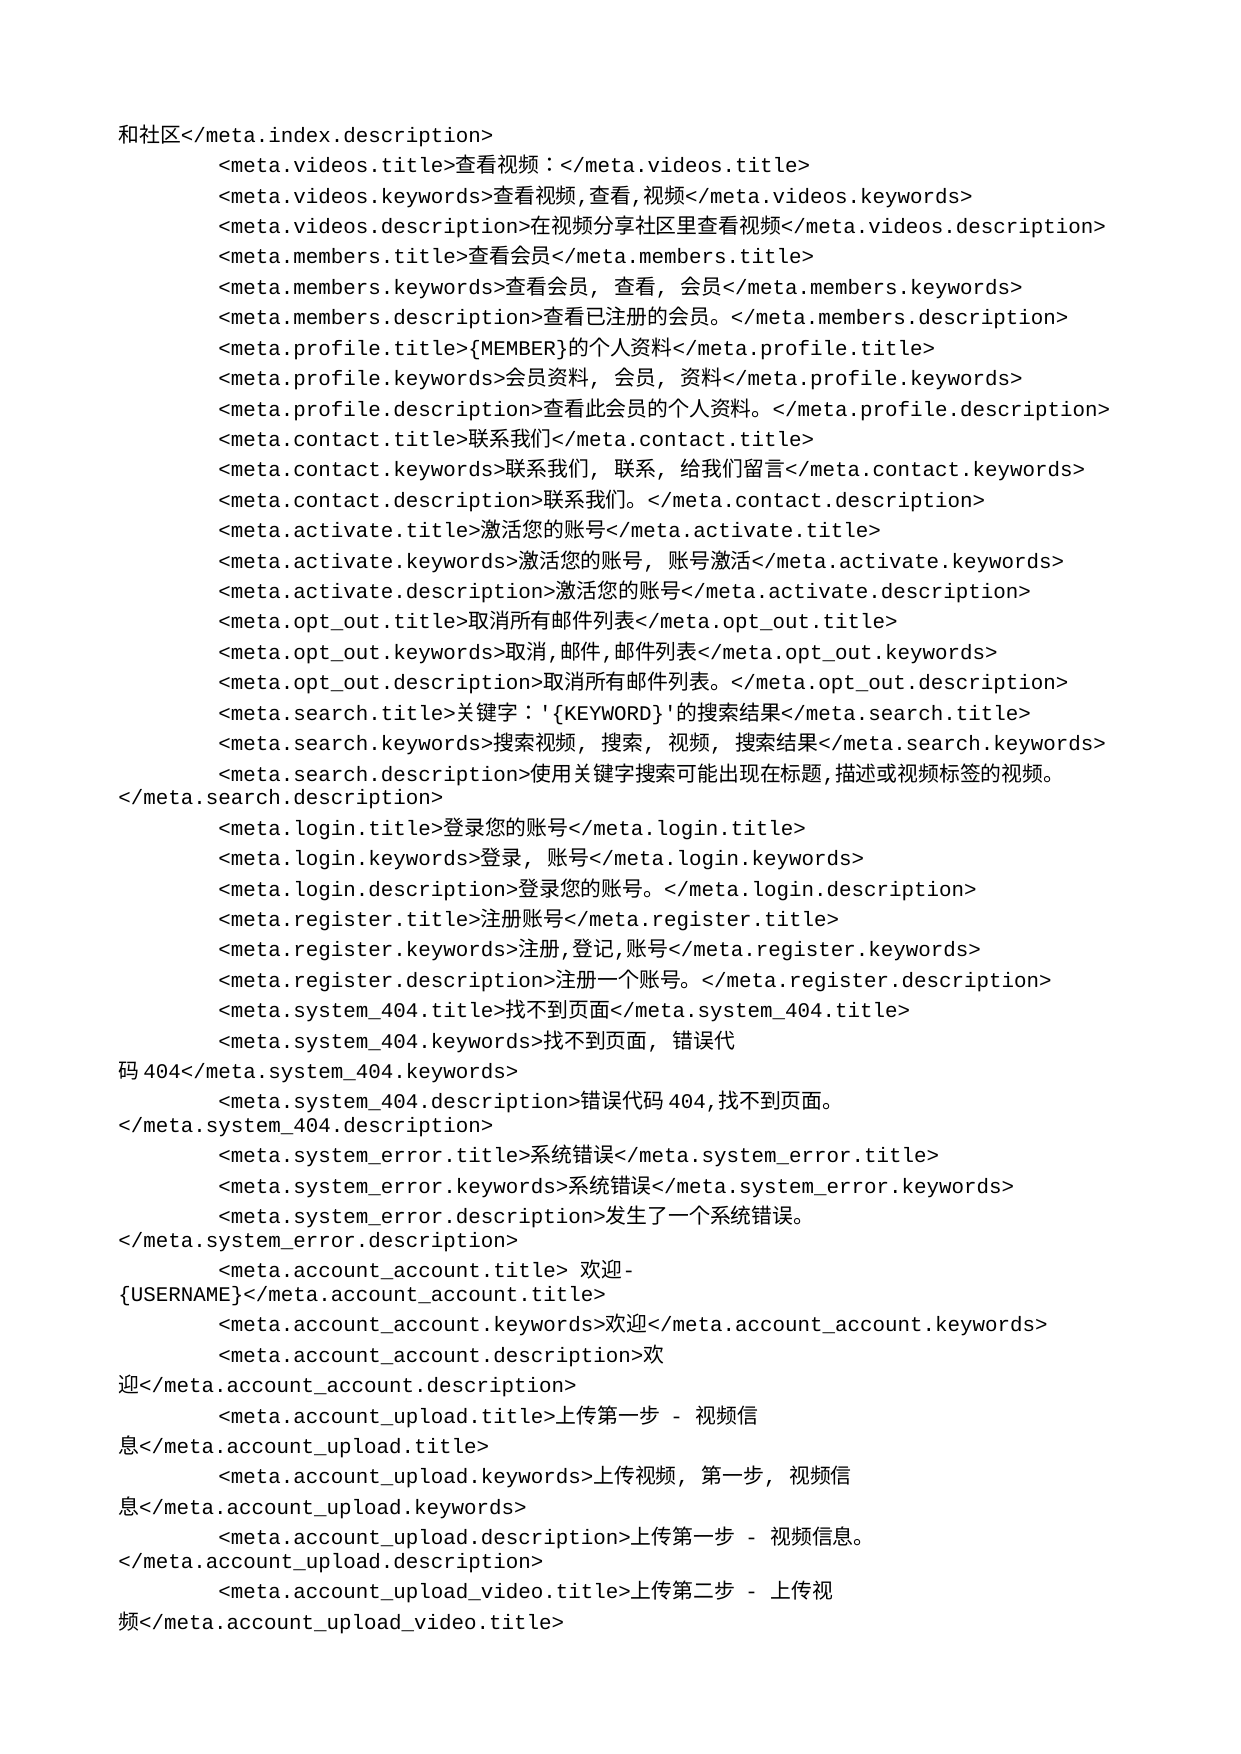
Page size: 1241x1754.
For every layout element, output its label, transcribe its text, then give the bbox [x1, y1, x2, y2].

text <meta.profile.description>查看此会员的个人资料。</meta.profile.description> [118, 392, 1122, 422]
text <meta.profile.title>{MEMBER}的个人资料</meta.profile.title> [118, 331, 1122, 361]
text <meta.contact.keywords>联系我们, 联系, 给我们留言</meta.contact.keywords> [118, 453, 1122, 483]
text <meta.system_error.description>发生了一个系统错误。</meta.system_error.description> [118, 1199, 1122, 1254]
text <meta.account_account.title> 欢迎- {USERNAME}</meta.account_account.title> [118, 1254, 1122, 1308]
text <meta.account_upload.keywords>上传视频, 第一步, 视频信息</meta.account_upload.keywords> [118, 1460, 1122, 1521]
text <meta.videos.keywords>查看视频,查看,视频</meta.videos.keywords> [118, 179, 1122, 209]
text <meta.activate.keywords>激活您的账号, 账号激活</meta.activate.keywords> [118, 544, 1122, 574]
text <meta.system_404.title>找不到页面</meta.system_404.title> [118, 993, 1122, 1024]
text <meta.system_error.title>系统错误</meta.system_error.title> [118, 1139, 1122, 1169]
text <meta.members.keywords>查看会员, 查看, 会员</meta.members.keywords> [118, 270, 1122, 301]
text <meta.members.description>查看已注册的会员。</meta.members.description> [118, 301, 1122, 331]
text <meta.opt_out.title>取消所有邮件列表</meta.opt_out.title> [118, 605, 1122, 635]
text 和社区</meta.index.description> [118, 118, 1122, 148]
text <meta.activate.description>激活您的账号</meta.activate.description> [118, 574, 1122, 605]
text <meta.account_upload_video.title>上传第二步 - 上传视频</meta.account_upload_video.title> [118, 1575, 1122, 1636]
text <meta.search.keywords>搜索视频, 搜索, 视频, 搜索结果</meta.search.keywords> [118, 726, 1122, 757]
text <meta.profile.keywords>会员资料, 会员, 资料</meta.profile.keywords> [118, 361, 1122, 392]
text <meta.register.description>注册一个账号。</meta.register.description> [118, 963, 1122, 993]
text <meta.members.title>查看会员</meta.members.title> [118, 240, 1122, 270]
text <meta.opt_out.keywords>取消,邮件,邮件列表</meta.opt_out.keywords> [118, 635, 1122, 666]
text <meta.register.keywords>注册,登记,账号</meta.register.keywords> [118, 933, 1122, 963]
text <meta.register.title>注册账号</meta.register.title> [118, 902, 1122, 933]
text <meta.system_404.description>错误代码404,找不到页面。</meta.system_404.description> [118, 1085, 1122, 1139]
text <meta.login.keywords>登录, 账号</meta.login.keywords> [118, 841, 1122, 872]
text <meta.account_upload.description>上传第一步 - 视频信息。</meta.account_upload.description> [118, 1521, 1122, 1575]
text <meta.contact.description>联系我们。</meta.contact.description> [118, 483, 1122, 513]
text <meta.login.description>登录您的账号。</meta.login.description> [118, 872, 1122, 902]
text <meta.system_404.keywords>找不到页面, 错误代码404</meta.system_404.keywords> [118, 1024, 1122, 1085]
text <meta.activate.title>激活您的账号</meta.activate.title> [118, 513, 1122, 544]
text <meta.account_account.description>欢迎</meta.account_account.description> [118, 1338, 1122, 1399]
text <meta.search.title>关键字：'{KEYWORD}'的搜索结果</meta.search.title> [118, 696, 1122, 726]
text <meta.search.description>使用关键字搜索可能出现在标题,描述或视频标签的视频。</meta.search.description> [118, 757, 1122, 811]
text <meta.account_upload.title>上传第一步 - 视频信息</meta.account_upload.title> [118, 1399, 1122, 1460]
text <meta.account_account.keywords>欢迎</meta.account_account.keywords> [118, 1308, 1122, 1338]
text <meta.videos.title>查看视频：</meta.videos.title> [118, 148, 1122, 179]
text <meta.login.title>登录您的账号</meta.login.title> [118, 811, 1122, 841]
text <meta.videos.description>在视频分享社区里查看视频</meta.videos.description> [118, 209, 1122, 240]
text <meta.opt_out.description>取消所有邮件列表。</meta.opt_out.description> [118, 666, 1122, 696]
text <meta.system_error.keywords>系统错误</meta.system_error.keywords> [118, 1169, 1122, 1199]
text <meta.contact.title>联系我们</meta.contact.title> [118, 422, 1122, 453]
